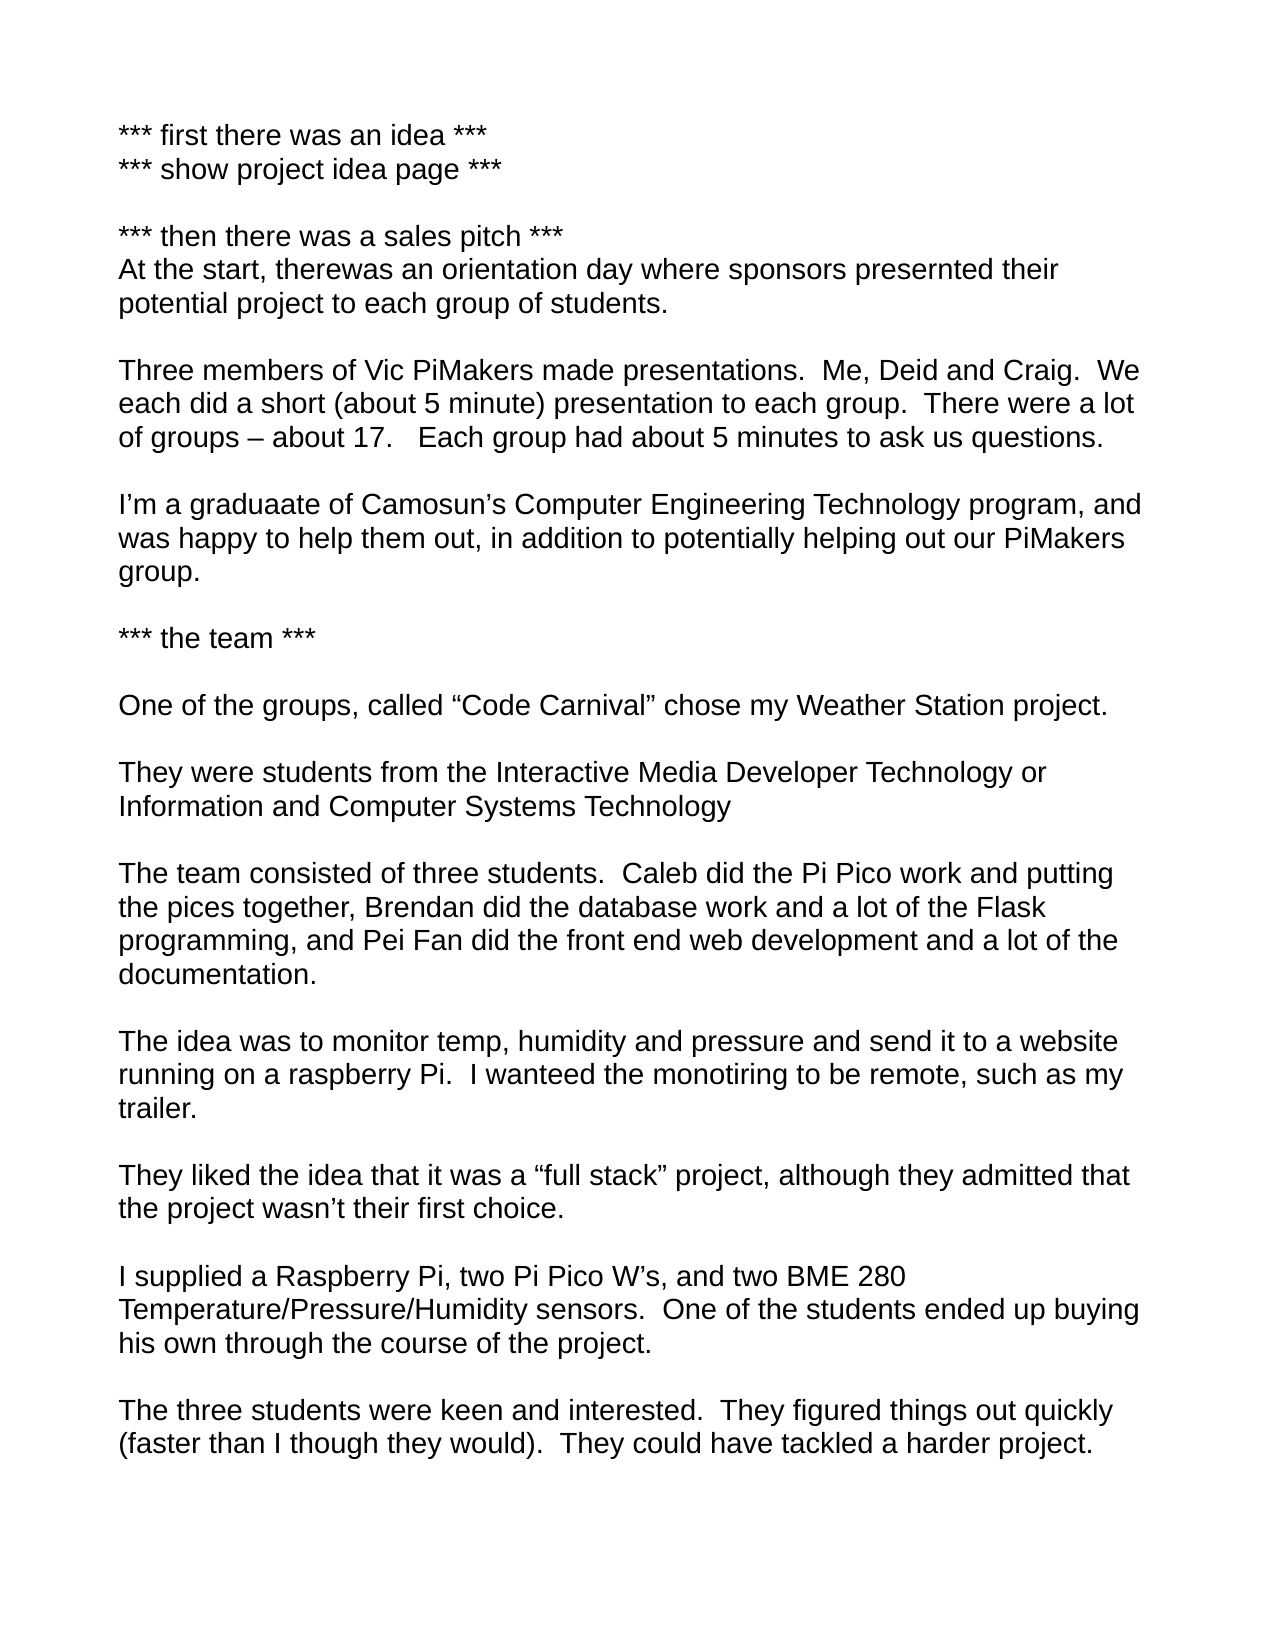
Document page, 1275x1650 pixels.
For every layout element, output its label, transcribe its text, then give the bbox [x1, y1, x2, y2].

text One of the groups, called “Code Carnival” chose my Weather Station project. [118, 688, 1157, 722]
text They liked the idea that it was a “full stack” project, although they admitted that the project wasn’t their first choice. [118, 1158, 1157, 1225]
text *** show project idea page *** [118, 152, 1157, 185]
text *** then there was a sales pitch *** [118, 219, 1157, 252]
text The idea was to monitor temp, humidity and pressure and send it to a website running on a raspberry Pi. I wanteed the monotiring to be remote, such as my trailer. [118, 1024, 1157, 1124]
text I’m a graduaate of Camosun’s Computer Engineering Technology program, and was happy to help them out, in addition to potentially helping out our PiMakers group. [118, 487, 1157, 588]
text At the start, therewas an orientation day where sponsors presernted their potential project to each group of students. [118, 252, 1157, 319]
text Three members of Vic PiMakers made presentations. Me, Deid and Craig. We each did a short (about 5 minute) presentation to each group. There were a lot of groups – about 17. Each group had about 5 minutes to ask us questions. [118, 353, 1157, 453]
text I supplied a Raspberry Pi, two Pi Pico W’s, and two BME 280 Temperature/Pressure/Humidity sensors. One of the students ended up buying his own through the course of the project. [118, 1258, 1157, 1359]
text *** first there was an idea *** [118, 118, 1157, 152]
text *** the team *** [118, 621, 1157, 655]
text The three students were keen and interested. They figured things out quickly (faster than I though they would). They could have tackled a harder project. [118, 1393, 1157, 1460]
text They were students from the Interactive Media Developer Technology or Information and Computer Systems Technology [118, 755, 1157, 822]
text The team consisted of three students. Caleb did the Pi Pico work and putting the pices together, Brendan did the database work and a lot of the Flask programming, and Pei Fan did the front end web development and a lot of the documentation. [118, 856, 1157, 990]
